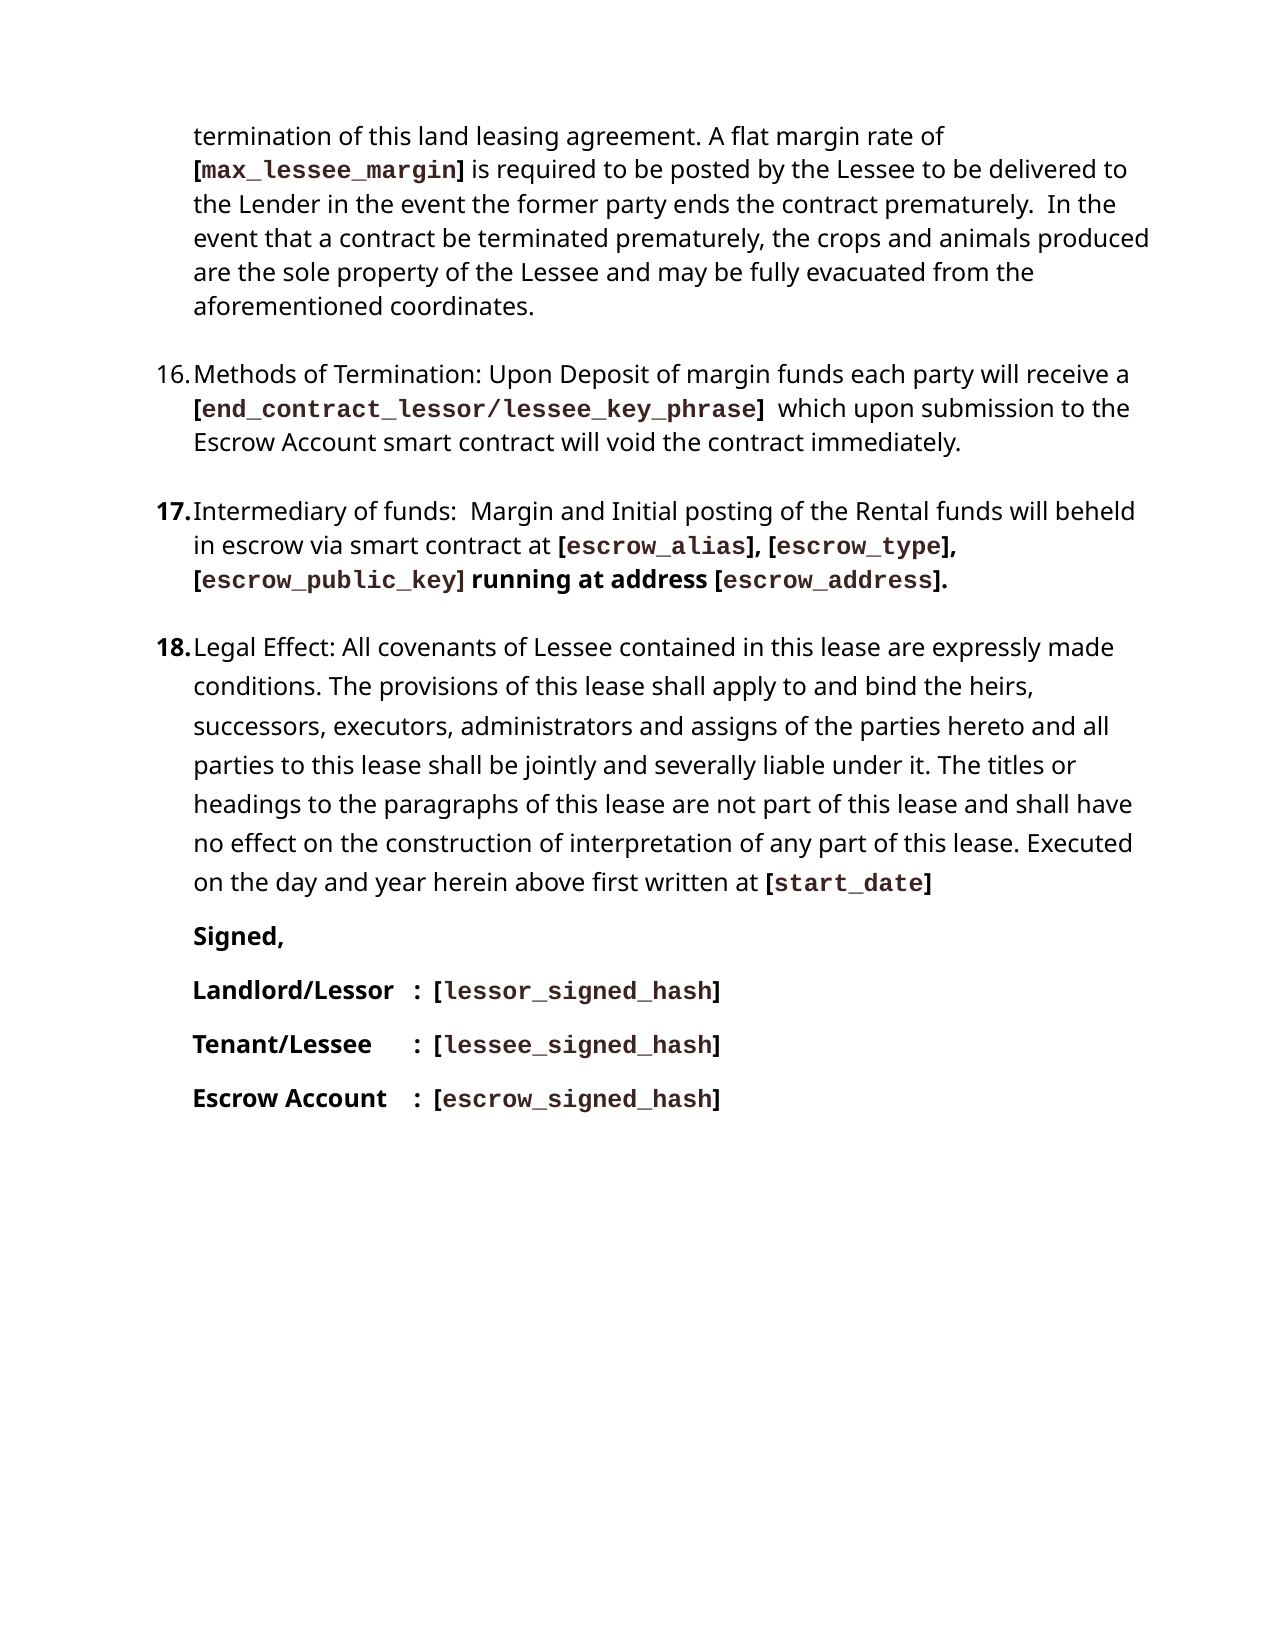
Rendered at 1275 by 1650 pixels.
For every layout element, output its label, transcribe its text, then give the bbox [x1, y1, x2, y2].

text Tenant/Lessee : [lessee_signed_hash] [118, 1027, 1157, 1061]
list Signed, [156, 919, 1157, 953]
text Escrow Account : [escrow_signed_hash] [118, 1081, 1157, 1115]
list Methods of Termination: Upon Deposit of margin funds each party will receive a [end_contract_lessor/lessee_key_phrase] which upon submission to the Escrow Account smart contract will void the contract immediately. [156, 357, 1157, 459]
text Landlord/Lessor : [lessor_signed_hash] [118, 973, 1157, 1007]
list Legal Effect: All covenants of Lessee contained in this lease are expressly made conditions. The provisions of this lease shall apply to and bind the heirs, successors, executors, administrators and assigns of the parties hereto and all parties to this lease shall be jointly and severally liable under it. The titles or headings to the paragraphs of this lease are not part of this lease and shall have no effect on the construction of interpretation of any part of this lease. Executed on the day and year herein above first written at [start_date] [156, 630, 1157, 899]
list termination of this land leasing agreement. A flat margin rate of [max_lessee_margin] is required to be posted by the Lessee to be delivered to the Lender in the event the former party ends the contract prematurely. In the event that a contract be terminated prematurely, the crops and animals produced are the sole property of the Lessee and may be fully evacuated from the aforementioned coordinates. [156, 118, 1157, 323]
list Intermediary of funds: Margin and Initial posting of the Rental funds will beheld in escrow via smart contract at [escrow_alias], [escrow_type], [escrow_public_key] running at address [escrow_address]. [156, 493, 1157, 596]
